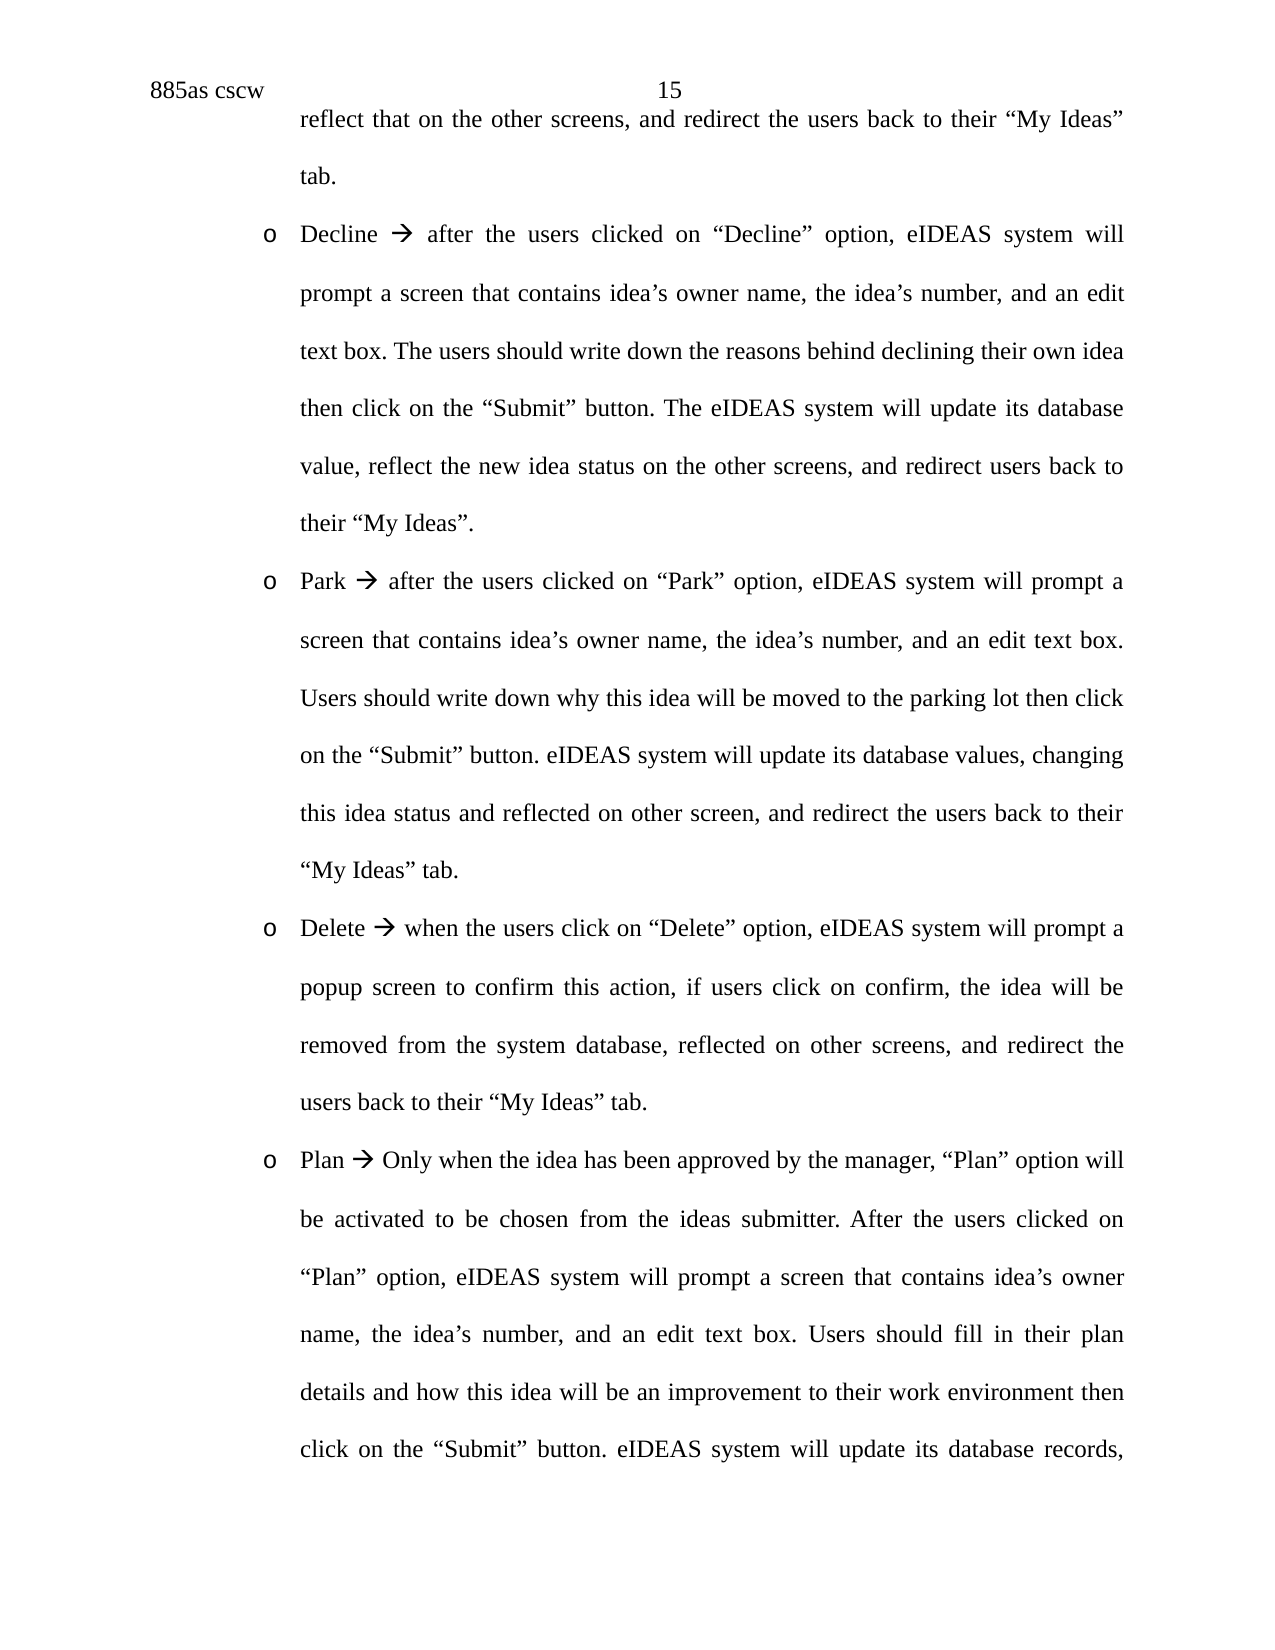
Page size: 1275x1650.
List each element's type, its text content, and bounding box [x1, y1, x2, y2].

list Plan  Only when the idea has been approved by the manager, “Plan” option will be activated to be chosen from the ideas submitter. After the users clicked on “Plan” option, eIDEAS system will prompt a screen that contains idea’s owner name, the idea’s number, and an edit text box. Users should fill in their plan details and how this idea will be an improvement to their work environment then click on the “Submit” button. eIDEAS system will update its database records, [262, 1145, 1125, 1463]
list Park  after the users clicked on “Park” option, eIDEAS system will prompt a screen that contains idea’s owner name, the idea’s number, and an edit text box. Users should write down why this idea will be moved to the parking lot then click on the “Submit” button. eIDEAS system will update its database values, changing this idea status and reflected on other screen, and redirect the users back to their “My Ideas” tab. [262, 566, 1125, 884]
list Delete  when the users click on “Delete” option, eIDEAS system will prompt a popup screen to confirm this action, if users click on confirm, the idea will be removed from the system database, reflected on other screens, and redirect the users back to their “My Ideas” tab. [262, 913, 1125, 1116]
list Decline  after the users clicked on “Decline” option, eIDEAS system will prompt a screen that contains idea’s owner name, the idea’s number, and an edit text box. The users should write down the reasons behind declining their own idea then click on the “Submit” button. The eIDEAS system will update its database value, reflect the new idea status on the other screens, and redirect users back to their “My Ideas”. [262, 219, 1125, 537]
list reflect that on the other screens, and redirect the users back to their “My Ideas” tab. [262, 104, 1125, 190]
